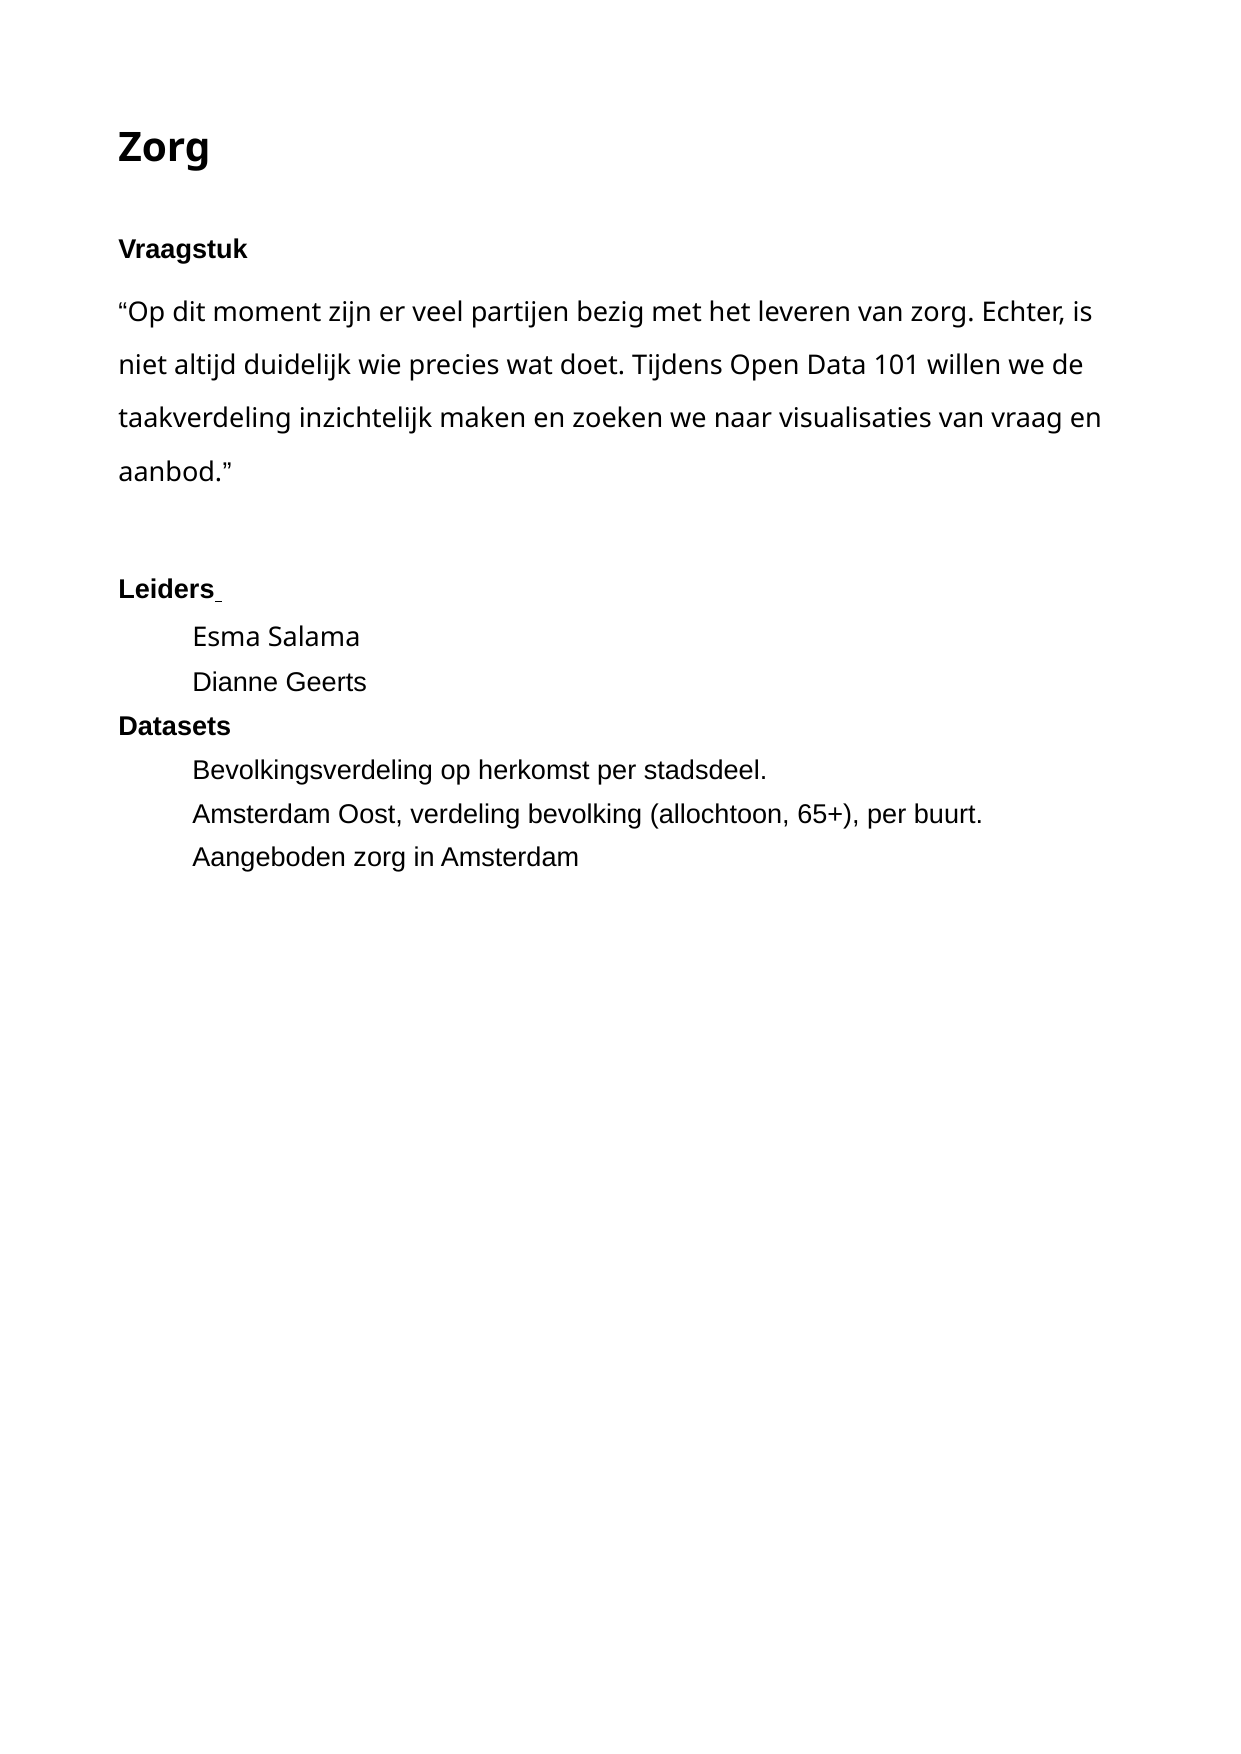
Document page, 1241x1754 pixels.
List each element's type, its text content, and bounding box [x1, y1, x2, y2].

subtitle Zorg [118, 118, 1122, 173]
text Dianne Geerts [118, 666, 1122, 698]
text “Op dit moment zijn er veel partijen bezig met het leveren van zorg. Echter, is niet altijd duidelijk wie precies wat doet. Tijdens Open Data 101 willen we de taakverdeling inzichtelijk maken en zoeken we naar visualisaties van vraag en aanbod.” [118, 276, 1122, 489]
text Aangeboden zorg in Amsterdam [118, 841, 1122, 873]
text Datasets [118, 710, 1122, 741]
text Esma Salama [118, 617, 1122, 654]
text Amsterdam Oost, verdeling bevolking (allochtoon, 65+), per buurt. [118, 798, 1122, 829]
text Vraagstuk [118, 233, 1122, 264]
text Bevolkingsverdeling op herkomst per stadsdeel. [118, 754, 1122, 785]
text Leiders [118, 573, 1122, 604]
